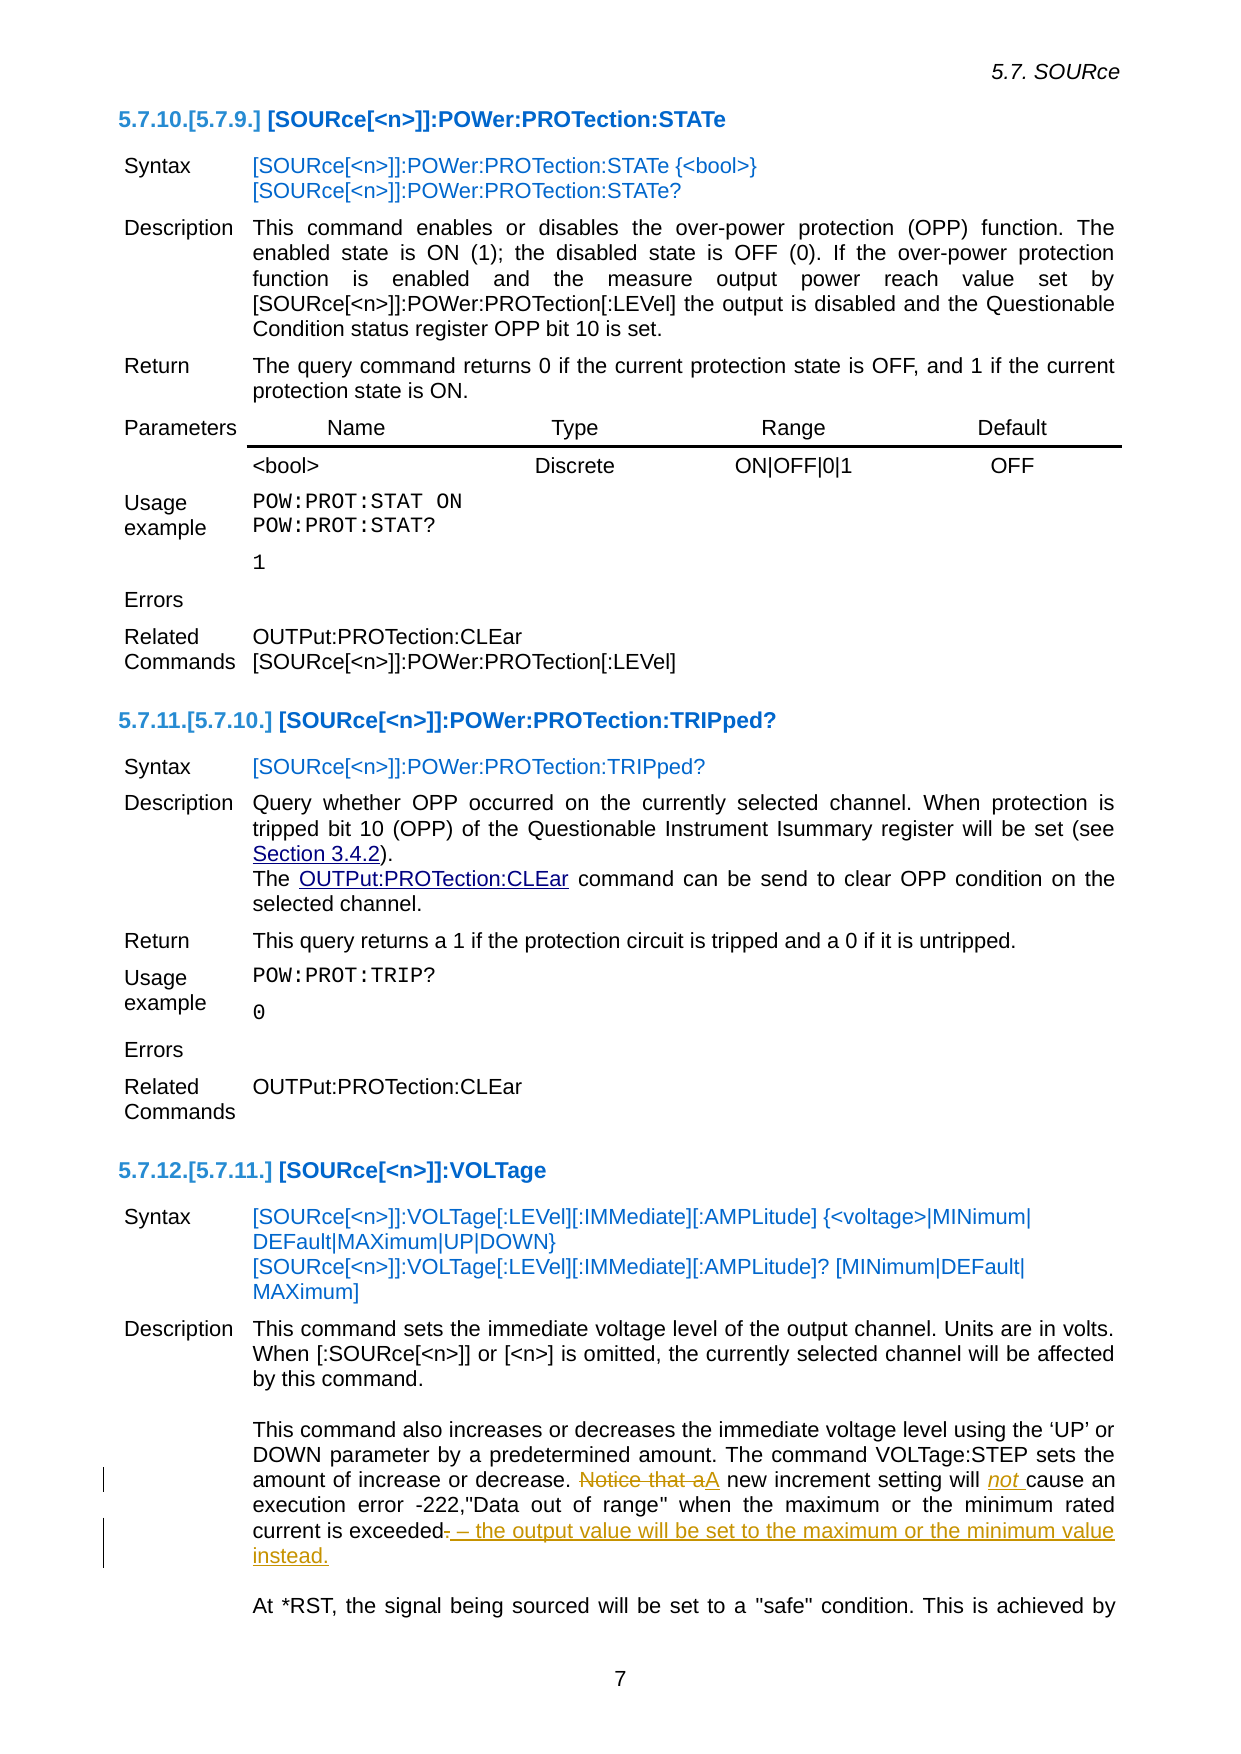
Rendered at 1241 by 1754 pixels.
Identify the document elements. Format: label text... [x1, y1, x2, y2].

table_cell Discrete [465, 448, 684, 484]
subtitle [SOURce[<n>]]:POWer:PROTection:STATe [118, 106, 1122, 133]
table_cell Type [465, 409, 684, 445]
table_cell Name [247, 409, 465, 445]
table_header Syntax [118, 1198, 247, 1310]
table_header [SOURce[<n>]]:POWer:PROTection:STATe {<bool>} [SOURce[<n>]]:POWer:PROTection:STATe? [247, 148, 1122, 209]
table_cell The query command returns 0 if the current protection state is OFF, and 1 if the current protection state is ON. [247, 347, 1122, 409]
table_cell Description [118, 209, 247, 347]
table_cell Errors [118, 582, 247, 618]
table_cell Description [118, 1310, 247, 1624]
table_header [SOURce[<n>]]:VOLTage[:LEVel][:IMMediate][:AMPLitude] {<voltage>|MINimum|DEFault|MAXimum|UP|DOWN} [SOURce[<n>]]:VOLTage[:LEVel][:IMMediate][:AMPLitude]? [MINimum|DEFault|MAXimum] [247, 1198, 1122, 1310]
table_cell OUTPut:PROTection:CLEar [SOURce[<n>]]:POWer:PROTection[:LEVel] [247, 618, 1122, 680]
table_cell POW:PROT:STAT ON POW:PROT:STAT? 1 [247, 484, 1122, 582]
table_cell This query returns a 1 if the protection circuit is tripped and a 0 if it is untripped. [247, 922, 1122, 959]
table_cell Default [903, 409, 1122, 445]
table_cell Query whether OPP occurred on the currently selected channel. When protection is tripped bit 10 (OPP) of the Questionable Instrument Isummary register will be set (see Section 3.4.2). The OUTPut:PROTection:CLEar command can be send to clear OPP condition on the selected channel. [247, 785, 1122, 922]
table_cell Return [118, 347, 247, 409]
table_cell [247, 582, 1122, 618]
table_cell Parameters [118, 409, 247, 484]
table_cell Return [118, 922, 247, 959]
table_cell Range [684, 409, 903, 445]
table_cell OFF [903, 448, 1122, 484]
table_cell Usage example [118, 484, 247, 582]
subtitle [SOURce[<n>]]:VOLTage [118, 1157, 1122, 1183]
table_cell [247, 1032, 1122, 1068]
table_cell Related Commands [118, 618, 247, 680]
table_cell Description [118, 785, 247, 922]
table_cell ON|OFF|0|1 [684, 448, 903, 484]
table_cell Errors [118, 1032, 247, 1068]
table_cell OUTPut:PROTection:CLEar [247, 1068, 1122, 1130]
table_header Syntax [118, 148, 247, 209]
table_cell This command enables or disables the over-power protection (OPP) function. The enabled state is ON (1); the disabled state is OFF (0). If the over-power protection function is enabled and the measure output power reach value set by [SOURce[<n>]]:POWer:PROTection[:LEVel] the output is disabled and the Questionable Condition status register OPP bit 10 is set. [247, 209, 1122, 347]
table_header Syntax [118, 748, 247, 784]
table_header [SOURce[<n>]]:POWer:PROTection:TRIPped? [247, 748, 1122, 784]
table_cell POW:PROT:TRIP? 0 [247, 959, 1122, 1032]
table_cell This command sets the immediate voltage level of the output channel. Units are in volts. When [:SOURce[<n>]] or [<n>] is omitted, the currently selected channel will be affected by this command. This command also increases or decreases the immediate voltage level using the ‘UP’ or DOWN parameter by a predetermined amount. The command VOLTage:STEP sets the amount of increase or decrease. A new increment setting will not cause an execution error -222,"Data out of range" when the maximum or the minimum rated current is exceeded – the output value will be set to the maximum or the minimum value instead. At *RST, the signal being sourced will be set to a "safe" condition. This is achieved by [247, 1310, 1122, 1624]
table_cell <bool> [247, 448, 465, 484]
table_cell Usage example [118, 959, 247, 1032]
subtitle [SOURce[<n>]]:POWer:PROTection:TRIPped? [118, 707, 1122, 733]
table_cell Related Commands [118, 1068, 247, 1130]
